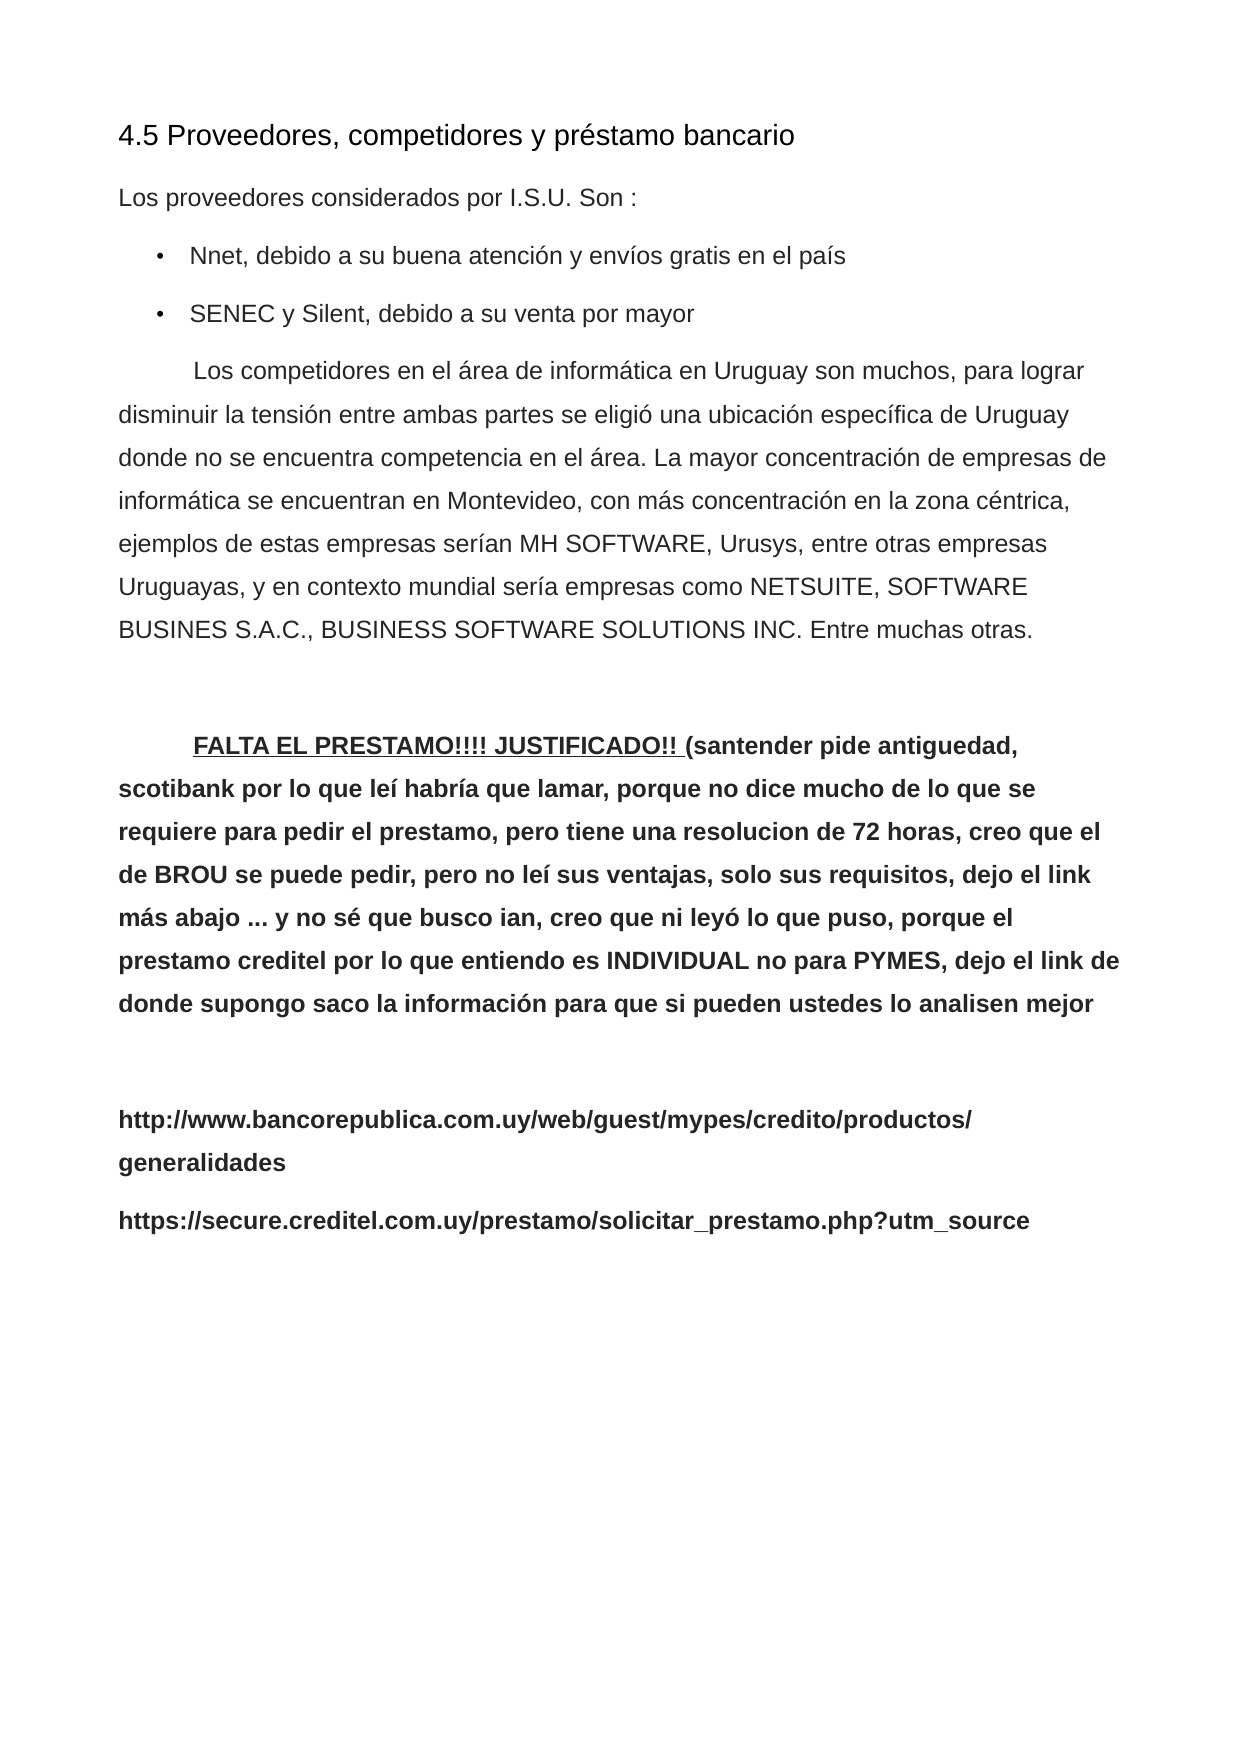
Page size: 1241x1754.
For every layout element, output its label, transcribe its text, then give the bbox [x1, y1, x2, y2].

text Los proveedores considerados por I.S.U. Son : [118, 183, 1122, 212]
text Los competidores en el área de informática en Uruguay son muchos, para lograr disminuir la tensión entre ambas partes se eligió una ubicación específica de Uruguay donde no se encuentra competencia en el área. La mayor concentración de empresas de informática se encuentran en Montevideo, con más concentración en la zona céntrica, ejemplos de estas empresas serían MH SOFTWARE, Urusys, entre otras empresas Uruguayas, y en contexto mundial sería empresas como NETSUITE, SOFTWARE BUSINES S.A.C., BUSINESS SOFTWARE SOLUTIONS INC. Entre muchas otras. [118, 356, 1122, 644]
text • Nnet, debido a su buena atención y envíos gratis en el país [156, 241, 1122, 269]
text FALTA EL PRESTAMO!!!! JUSTIFICADO!! (santender pide antiguedad, scotibank por lo que leí habría que lamar, porque no dice mucho de lo que se requiere para pedir el prestamo, pero tiene una resolucion de 72 horas, creo que el de BROU se puede pedir, pero no leí sus ventajas, solo sus requisitos, dejo el link más abajo ... y no sé que busco ian, creo que ni leyó lo que puso, porque el prestamo creditel por lo que entiendo es INDIVIDUAL no para PYMES, dejo el link de donde supongo saco la información para que si pueden ustedes lo analisen mejor [118, 731, 1122, 1018]
text 4.5 Proveedores, competidores y préstamo bancario [118, 118, 1122, 152]
text • SENEC y Silent, debido a su venta por mayor [156, 298, 1122, 327]
text https://secure.creditel.com.uy/prestamo/solicitar_prestamo.php?utm_source [118, 1206, 1122, 1234]
text http://www.bancorepublica.com.uy/web/guest/mypes/credito/productos/generalidades [118, 1105, 1122, 1177]
